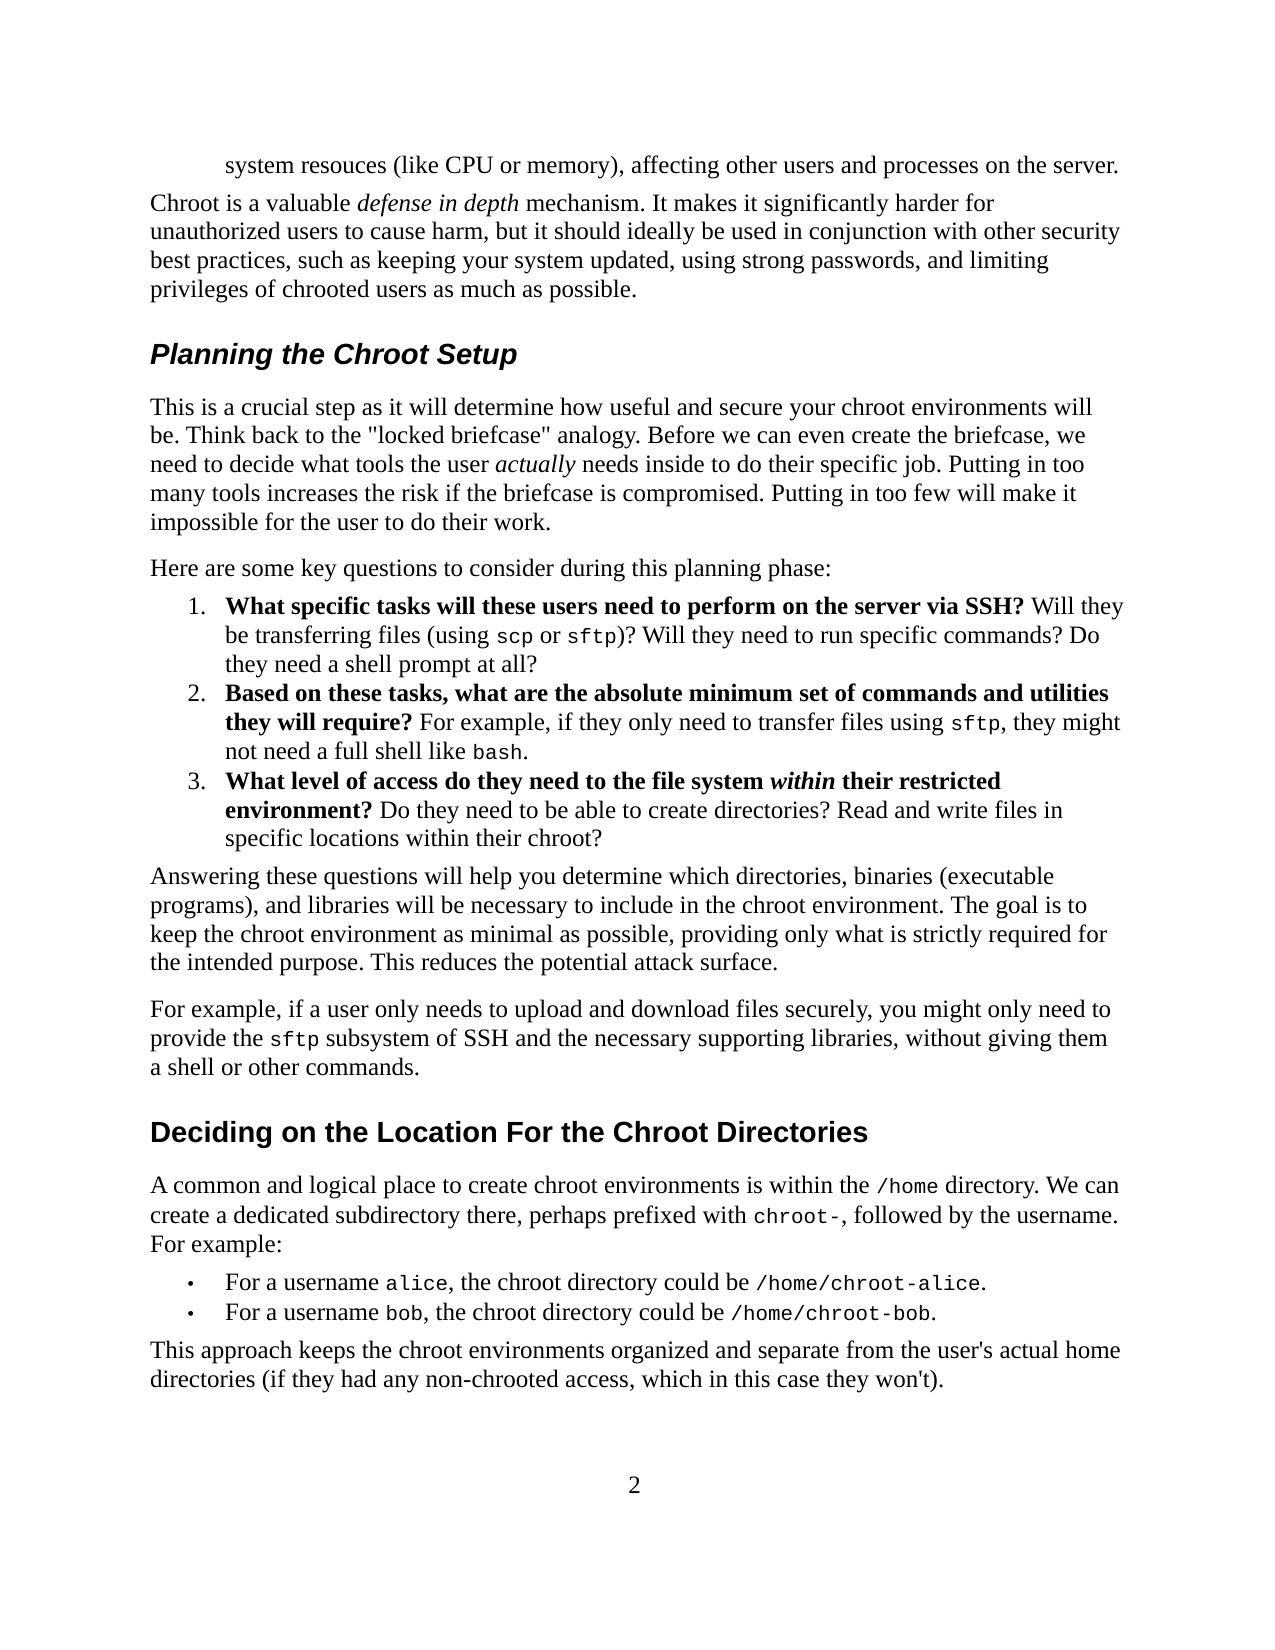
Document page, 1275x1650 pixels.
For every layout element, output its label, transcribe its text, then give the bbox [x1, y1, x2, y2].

list system resouces (like CPU or memory), affecting other users and processes on the server. [187, 150, 1125, 179]
text This is a crucial step as it will determine how useful and secure your chroot environments will be. Think back to the "locked briefcase" analogy. Before we can even create the briefcase, we need to decide what tools the user actually needs inside to do their specific job. Putting in too many tools increases the risk if the briefcase is compromised. Putting in too few will make it impossible for the user to do their work. [150, 392, 1125, 535]
list For a username bob, the chroot directory could be /home/chroot-bob. [187, 1297, 1125, 1326]
text A common and logical place to create chroot environments is within the /home directory. We can create a dedicated subdirectory there, perhaps prefixed with chroot-, followed by the username. For example: [150, 1170, 1125, 1258]
list What level of access do they need to the file system within their restricted environment? Do they need to be able to create directories? Read and write files in specific locations within their chroot? [187, 766, 1125, 852]
list Based on these tasks, what are the absolute minimum set of commands and utilities they will require? For example, if they only need to transfer files using sftp, they might not need a full shell like bash. [187, 678, 1125, 766]
text This approach keeps the chroot environments organized and separate from the user's actual home directories (if they had any non-chrooted access, which in this case they won't). [150, 1335, 1125, 1393]
text For example, if a user only needs to upload and download files securely, you might only need to provide the sftp subsystem of SSH and the necessary supporting libraries, without giving them a shell or other commands. [150, 994, 1125, 1081]
list What specific tasks will these users need to perform on the server via SSH? Will they be transferring files (using scp or sftp)? Will they need to run specific commands? Do they need a shell prompt at all? [187, 591, 1125, 678]
subtitle Planning the Chroot Setup [150, 337, 1125, 370]
text Chroot is a valuable defense in depth mechanism. It makes it significantly harder for unauthorized users to cause harm, but it should ideally be used in conjunction with other security best practices, such as keeping your system updated, using strong passwords, and limiting privileges of chrooted users as much as possible. [150, 188, 1125, 303]
list For a username alice, the chroot directory could be /home/chroot-alice. [187, 1267, 1125, 1297]
text Here are some key questions to consider during this planning phase: [150, 553, 1125, 582]
subtitle Deciding on the Location For the Chroot Directories [150, 1115, 1125, 1149]
text Answering these questions will help you determine which directories, binaries (executable programs), and libraries will be necessary to include in the chroot environment. The goal is to keep the chroot environment as minimal as possible, providing only what is strictly required for the intended purpose. This reduces the potential attack surface. [150, 861, 1125, 976]
